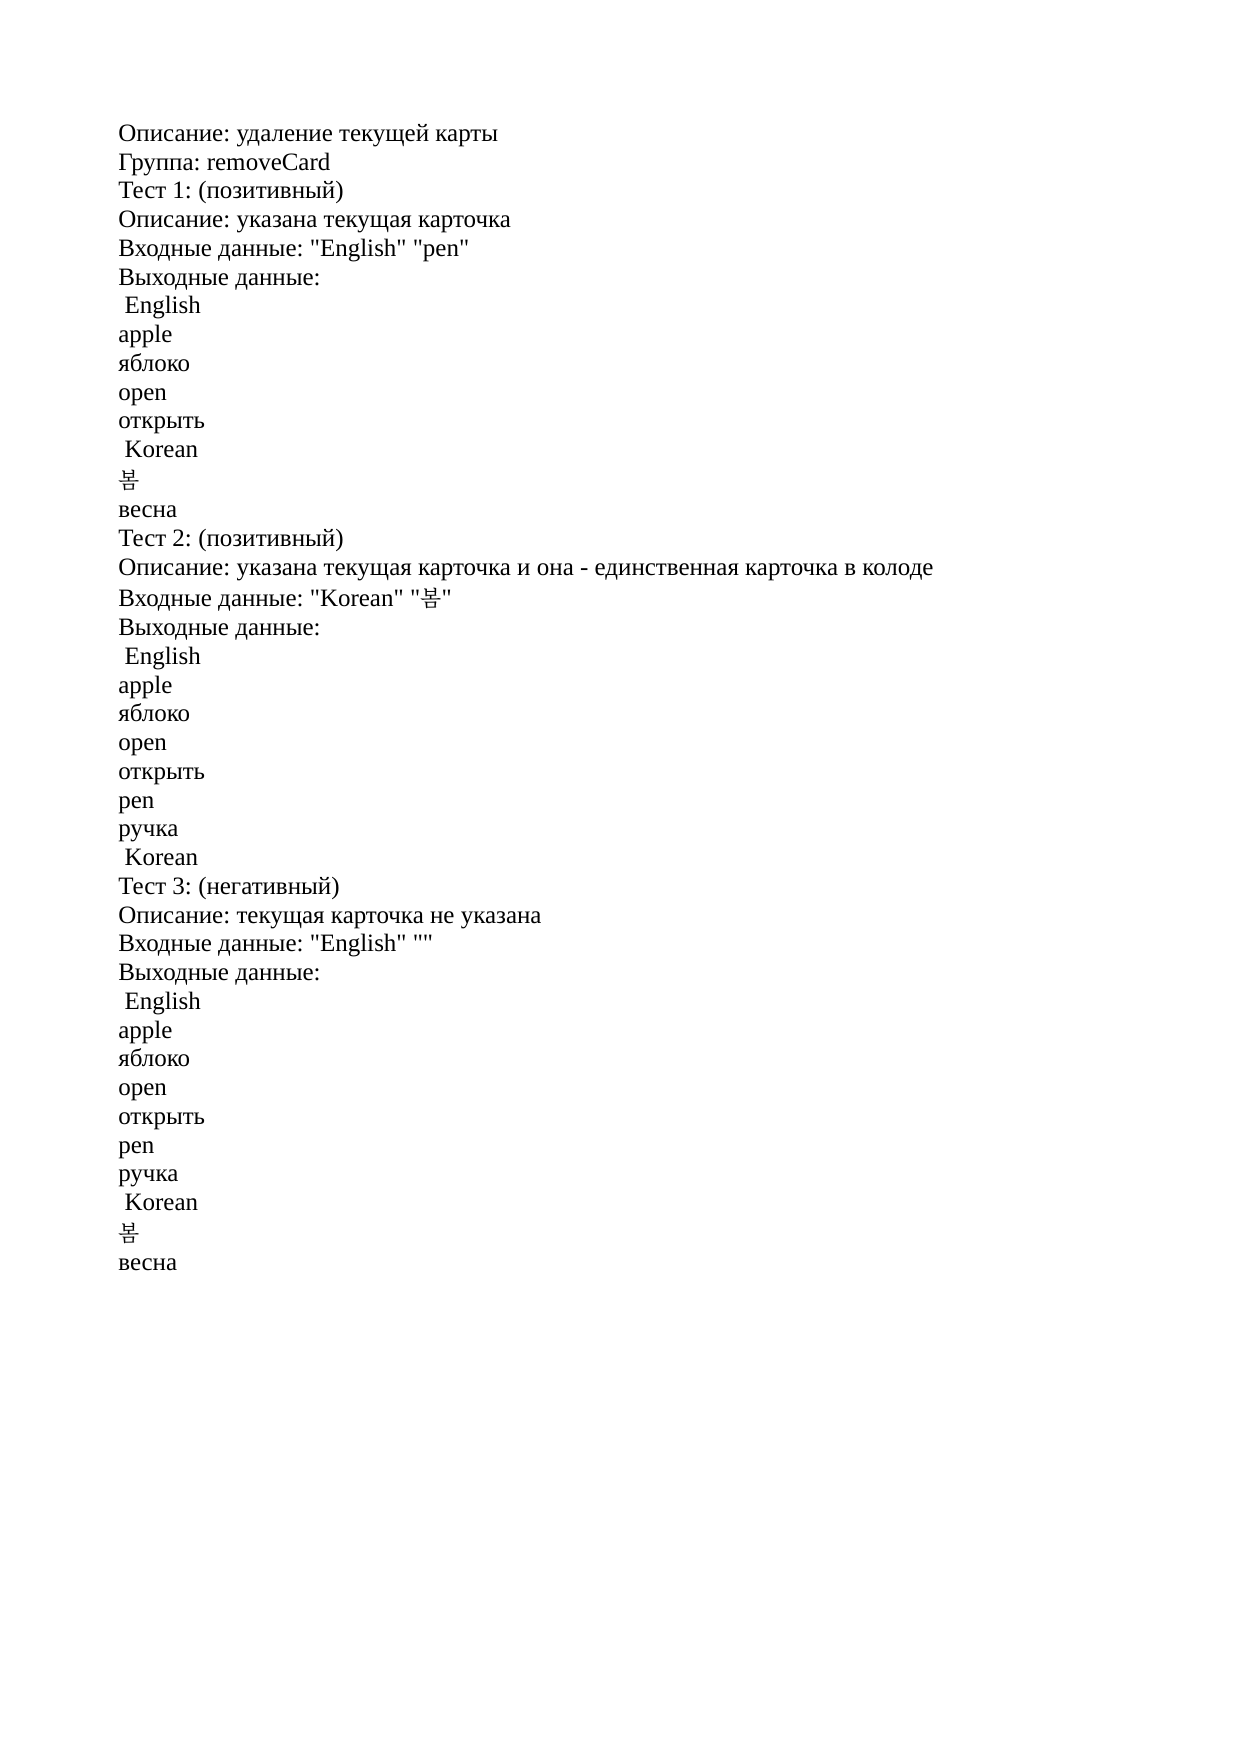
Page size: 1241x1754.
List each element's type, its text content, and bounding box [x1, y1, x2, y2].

text Выходные данные: [118, 612, 1122, 641]
text открыть [118, 1101, 1122, 1130]
text ручка [118, 813, 1122, 842]
text яблоко [118, 698, 1122, 727]
text pen [118, 785, 1122, 813]
text Описание: удаление текущей карты [118, 118, 1122, 147]
text весна [118, 494, 1122, 523]
text open [118, 1072, 1122, 1101]
text open [118, 377, 1122, 406]
text Korean [118, 842, 1122, 871]
text Тест 2: (позитивный) [118, 523, 1122, 552]
text Входные данные: "English" "" [118, 928, 1122, 957]
text open [118, 727, 1122, 756]
text 봄 [118, 1216, 1122, 1247]
text English [118, 986, 1122, 1015]
text Тест 3: (негативный) [118, 871, 1122, 900]
text Описание: текущая карточка не указана [118, 900, 1122, 928]
text открыть [118, 756, 1122, 785]
text Группа: removeCard [118, 147, 1122, 176]
text яблоко [118, 348, 1122, 377]
text apple [118, 1015, 1122, 1043]
text яблоко [118, 1043, 1122, 1072]
text весна [118, 1247, 1122, 1276]
text Выходные данные: [118, 262, 1122, 291]
text 봄 [118, 463, 1122, 494]
text Korean [118, 1187, 1122, 1216]
text ручка [118, 1158, 1122, 1187]
text Выходные данные: [118, 957, 1122, 986]
text apple [118, 319, 1122, 348]
text Входные данные: "Korean" "봄" [118, 581, 1122, 612]
text Korean [118, 434, 1122, 463]
text Описание: указана текущая карточка [118, 204, 1122, 233]
text pen [118, 1130, 1122, 1158]
text apple [118, 670, 1122, 698]
text открыть [118, 406, 1122, 434]
text Входные данные: "English" "pen" [118, 233, 1122, 262]
text English [118, 291, 1122, 319]
text Тест 1: (позитивный) [118, 176, 1122, 204]
text Описание: указана текущая карточка и она - единственная карточка в колоде [118, 552, 1122, 581]
text English [118, 641, 1122, 670]
